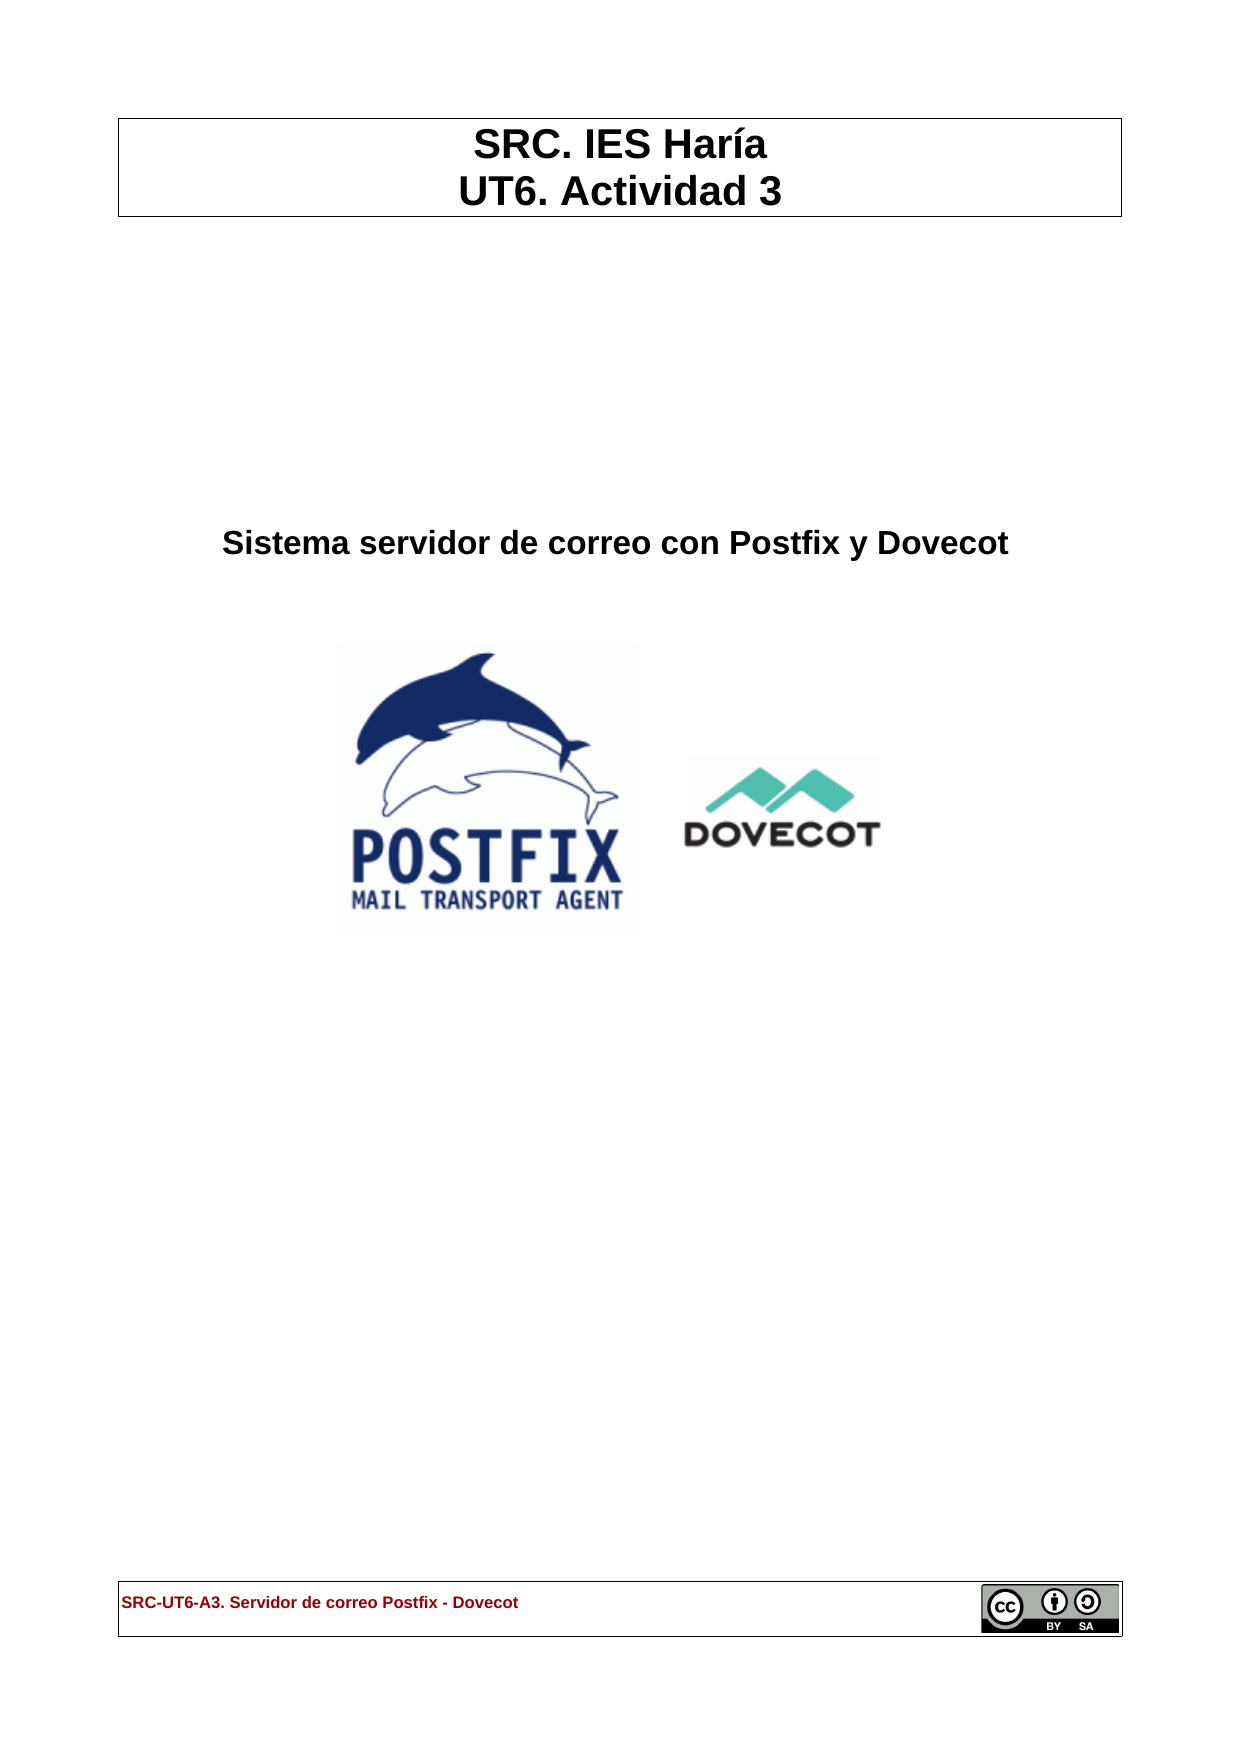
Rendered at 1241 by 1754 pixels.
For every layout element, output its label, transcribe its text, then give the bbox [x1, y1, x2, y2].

picture [336, 643, 640, 936]
picture [677, 755, 887, 862]
text SRC. IES Haría [119, 119, 1121, 165]
picture [981, 1584, 1119, 1633]
text UT6. Actividad 3 [119, 165, 1121, 216]
text Sistema servidor de correo con Postfix y Dovecot [118, 524, 1122, 562]
